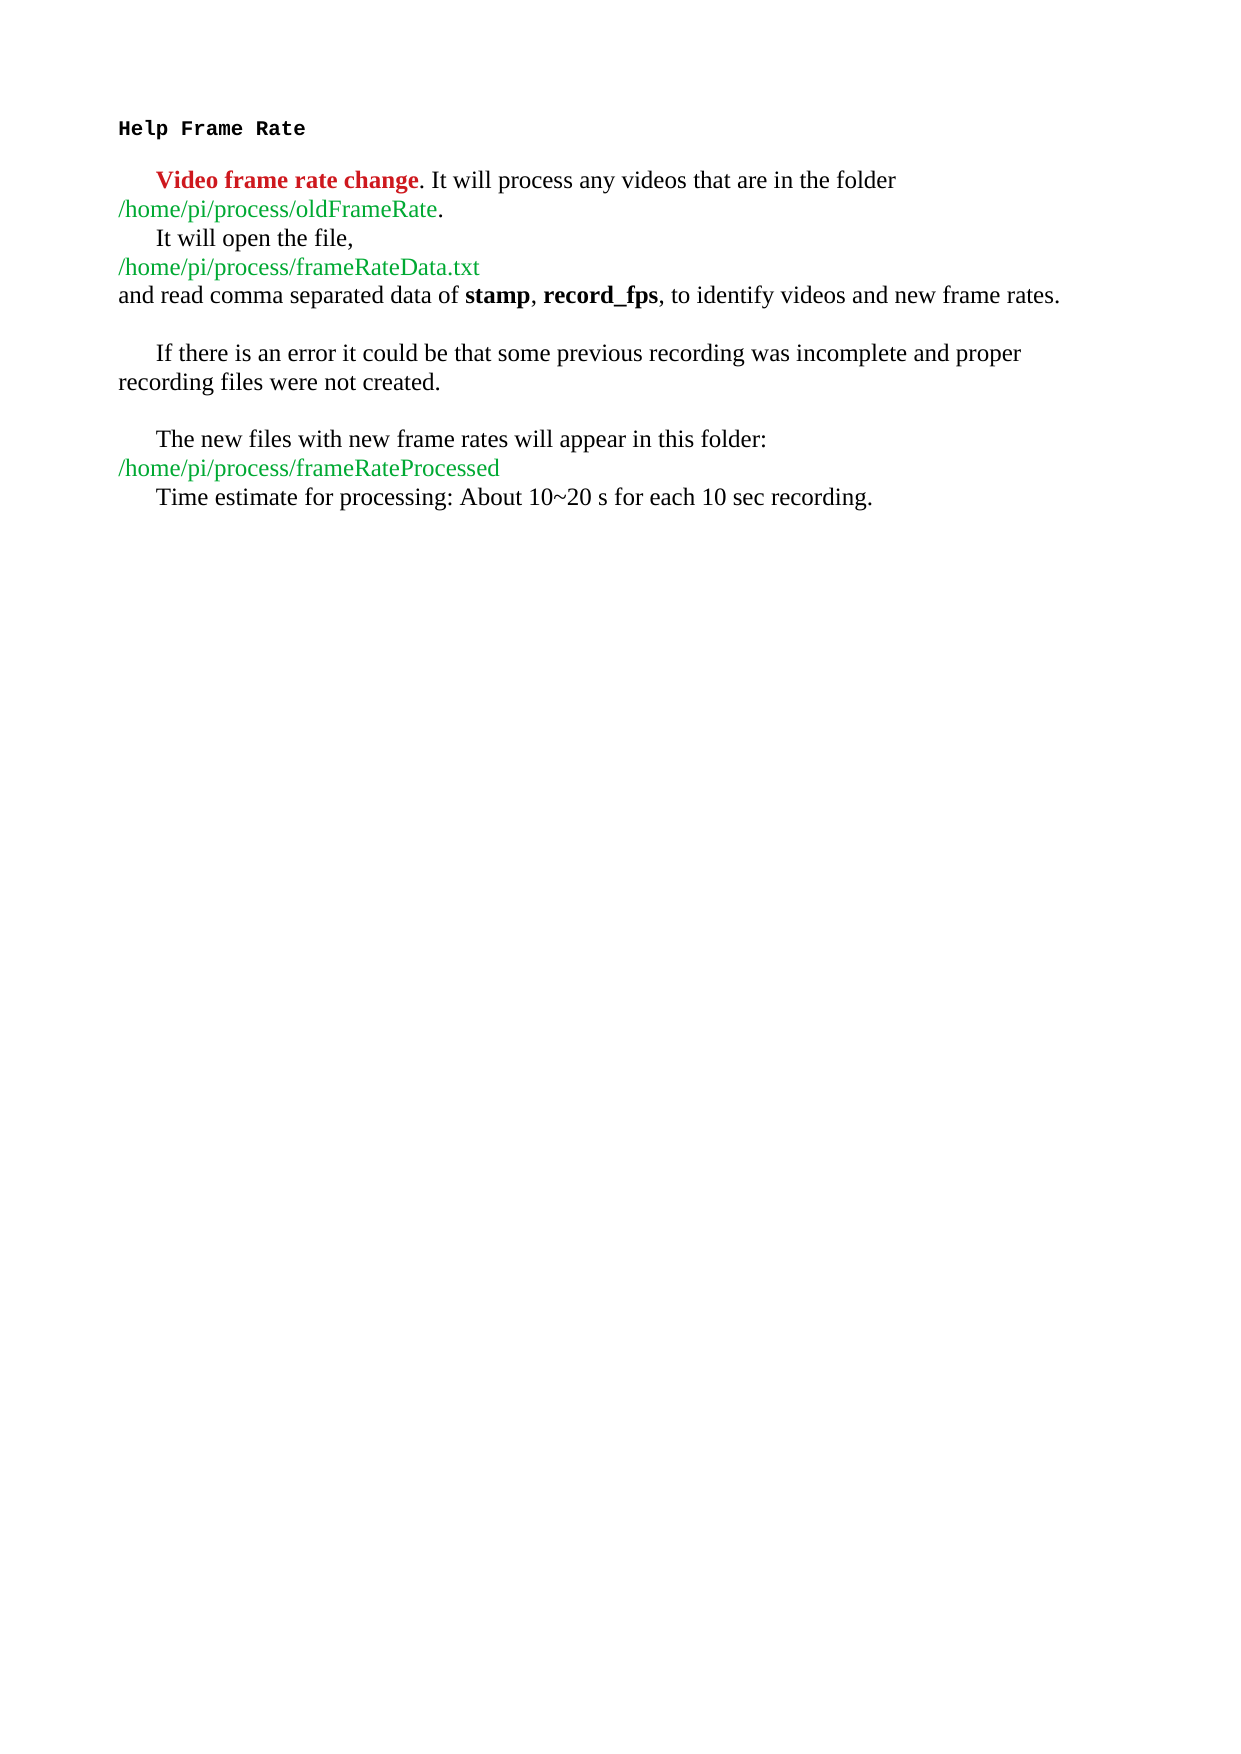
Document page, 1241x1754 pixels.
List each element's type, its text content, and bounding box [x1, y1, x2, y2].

text Help Frame Rate [118, 118, 1122, 142]
text It will open the file, [118, 223, 1122, 252]
text /home/pi/process/frameRateProcessed [118, 453, 1122, 482]
text Video frame rate change. It will process any videos that are in the folder [118, 165, 1122, 194]
text /home/pi/process/frameRateData.txt [118, 252, 1122, 280]
text and read comma separated data of stamp, record_fps, to identify videos and new frame rates. [118, 280, 1122, 309]
text If there is an error it could be that some previous recording was incomplete and proper recording files were not created. [118, 338, 1122, 395]
text /home/pi/process/oldFrameRate. [118, 194, 1122, 223]
text Time estimate for processing: About 10~20 s for each 10 sec recording. [118, 482, 1122, 510]
text The new files with new frame rates will appear in this folder: [118, 424, 1122, 453]
